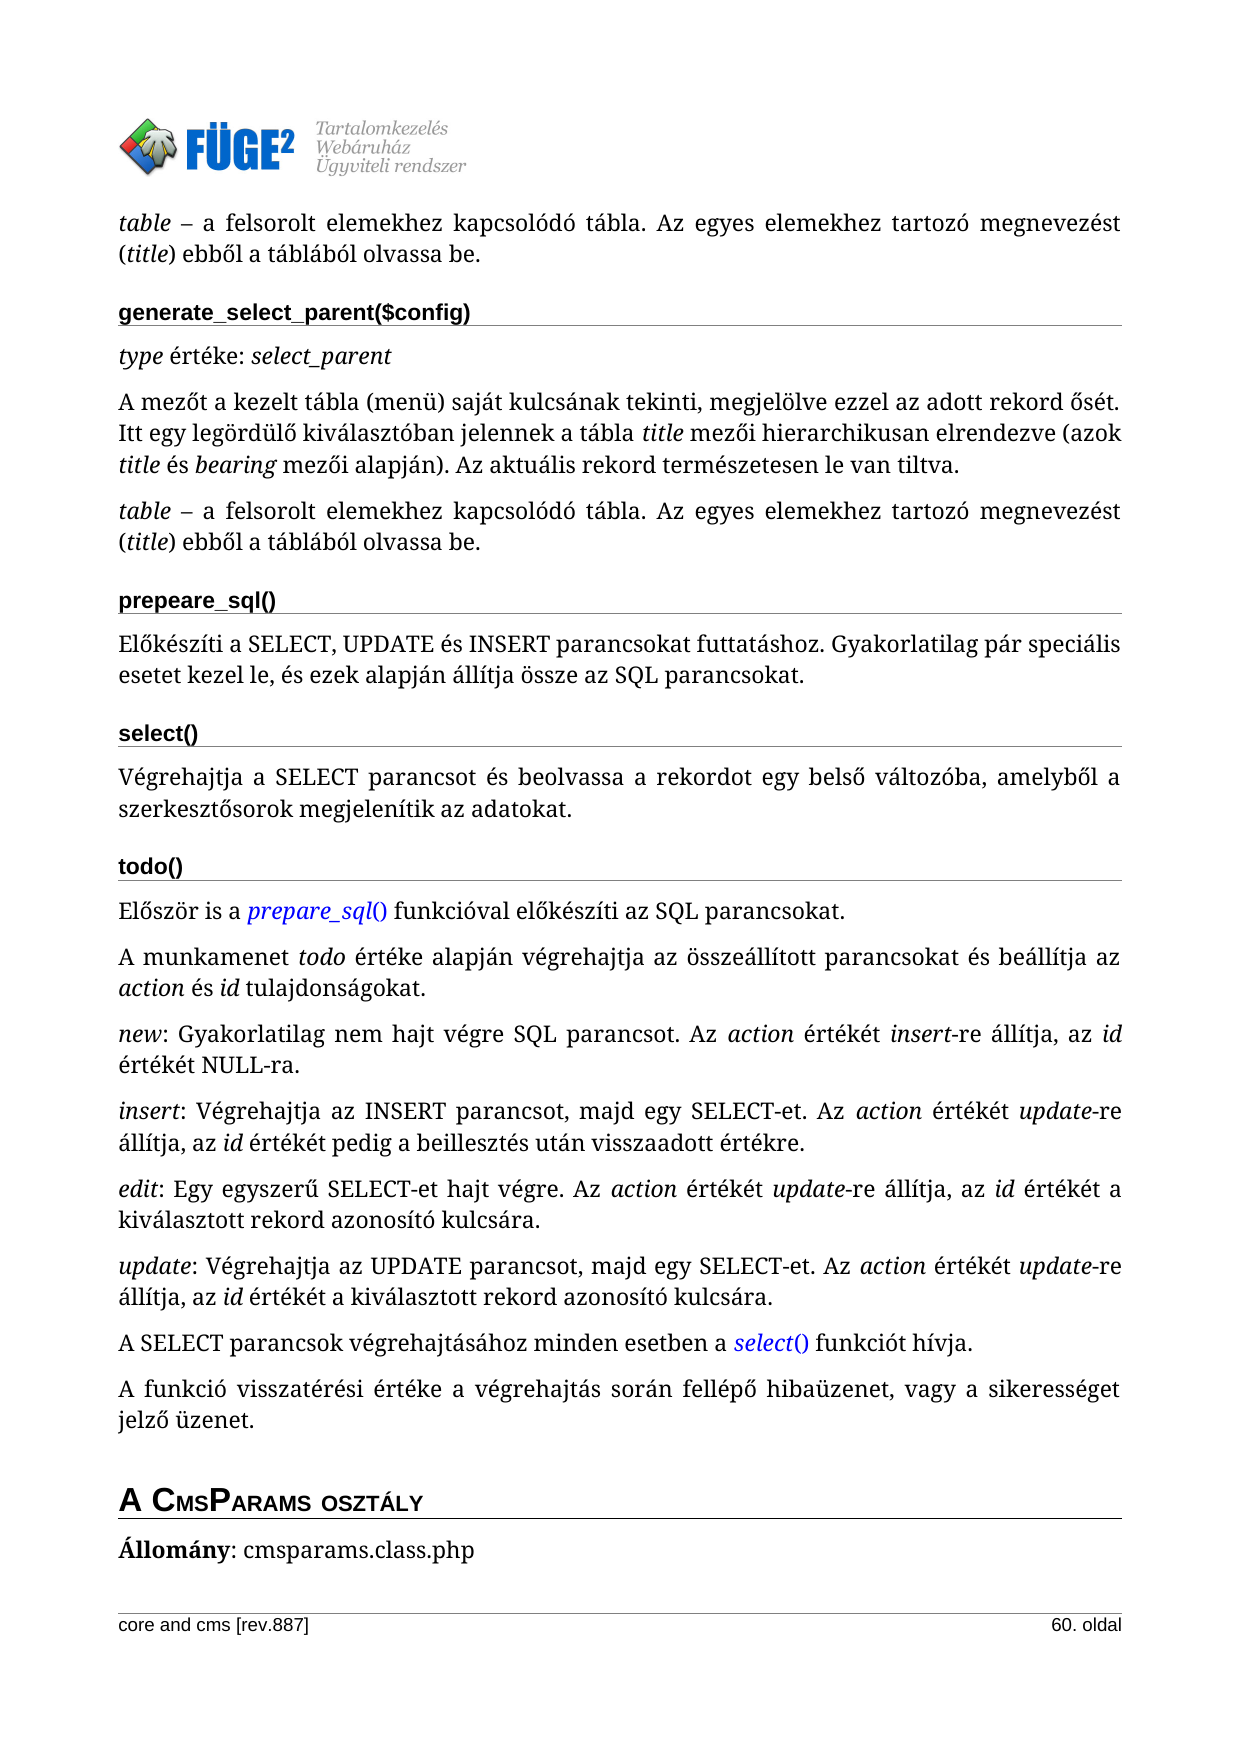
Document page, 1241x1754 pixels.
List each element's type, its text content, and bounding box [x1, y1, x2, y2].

subtitle generate_select_parent($config) [118, 299, 1122, 325]
text Végrehajtja a SELECT parancsot és beolvassa a rekordot egy belső változóba, amelyből a szerkesztősorok megjelenítik az adatokat. [118, 761, 1122, 824]
text Állomány: cmsparams.class.php [118, 1534, 1122, 1565]
text A munkamenet todo értéke alapján végrehajtja az összeállított parancsokat és beállítja az action és id tulajdonságokat. [118, 941, 1122, 1003]
subtitle todo() [118, 853, 1122, 880]
subtitle select() [118, 720, 1122, 746]
text Először is a prepare_sql() funkcióval előkészíti az SQL parancsokat. [118, 894, 1122, 926]
text insert: Végrehajtja az INSERT parancsot, majd egy SELECT-et. Az action értékét update-re állítja, az id értékét pedig a beillesztés után visszaadott értékre. [118, 1095, 1122, 1158]
picture [118, 118, 473, 177]
text new: Gyakorlatilag nem hajt végre SQL parancsot. Az action értékét insert-re állítja, az id értékét NULL-ra. [118, 1018, 1122, 1080]
subtitle A CmsParams osztály [118, 1480, 1122, 1518]
subtitle prepeare_sql() [118, 587, 1122, 613]
text table – a felsorolt elemekhez kapcsolódó tábla. Az egyes elemekhez tartozó megnevezést (title) ebből a táblából olvassa be. [118, 494, 1122, 557]
text update: Végrehajtja az UPDATE parancsot, majd egy SELECT-et. Az action értékét update-re állítja, az id értékét a kiválasztott rekord azonosító kulcsára. [118, 1250, 1122, 1312]
text A SELECT parancsok végrehajtásához minden esetben a select() funkciót hívja. [118, 1327, 1122, 1358]
text type értéke: select_parent [118, 340, 1122, 371]
text table – a felsorolt elemekhez kapcsolódó tábla. Az egyes elemekhez tartozó megnevezést (title) ebből a táblából olvassa be. [118, 207, 1122, 269]
text edit: Egy egyszerű SELECT-et hajt végre. Az action értékét update-re állítja, az id értékét a kiválasztott rekord azonosító kulcsára. [118, 1172, 1122, 1235]
text A funkció visszatérési értéke a végrehajtás során fellépő hibaüzenet, vagy a sikerességet jelző üzenet. [118, 1373, 1122, 1436]
text A mezőt a kezelt tábla (menü) saját kulcsának tekinti, megjelölve ezzel az adott rekord ősét. Itt egy legördülő kiválasztóban jelennek a tábla title mezői hierarchikusan elrendezve (azok title és bearing mezői alapján). Az aktuális rekord természetesen le van tiltva. [118, 386, 1122, 480]
text Előkészíti a SELECT, UPDATE és INSERT parancsokat futtatáshoz. Gyakorlatilag pár speciális esetet kezel le, és ezek alapján állítja össze az SQL parancsokat. [118, 628, 1122, 690]
